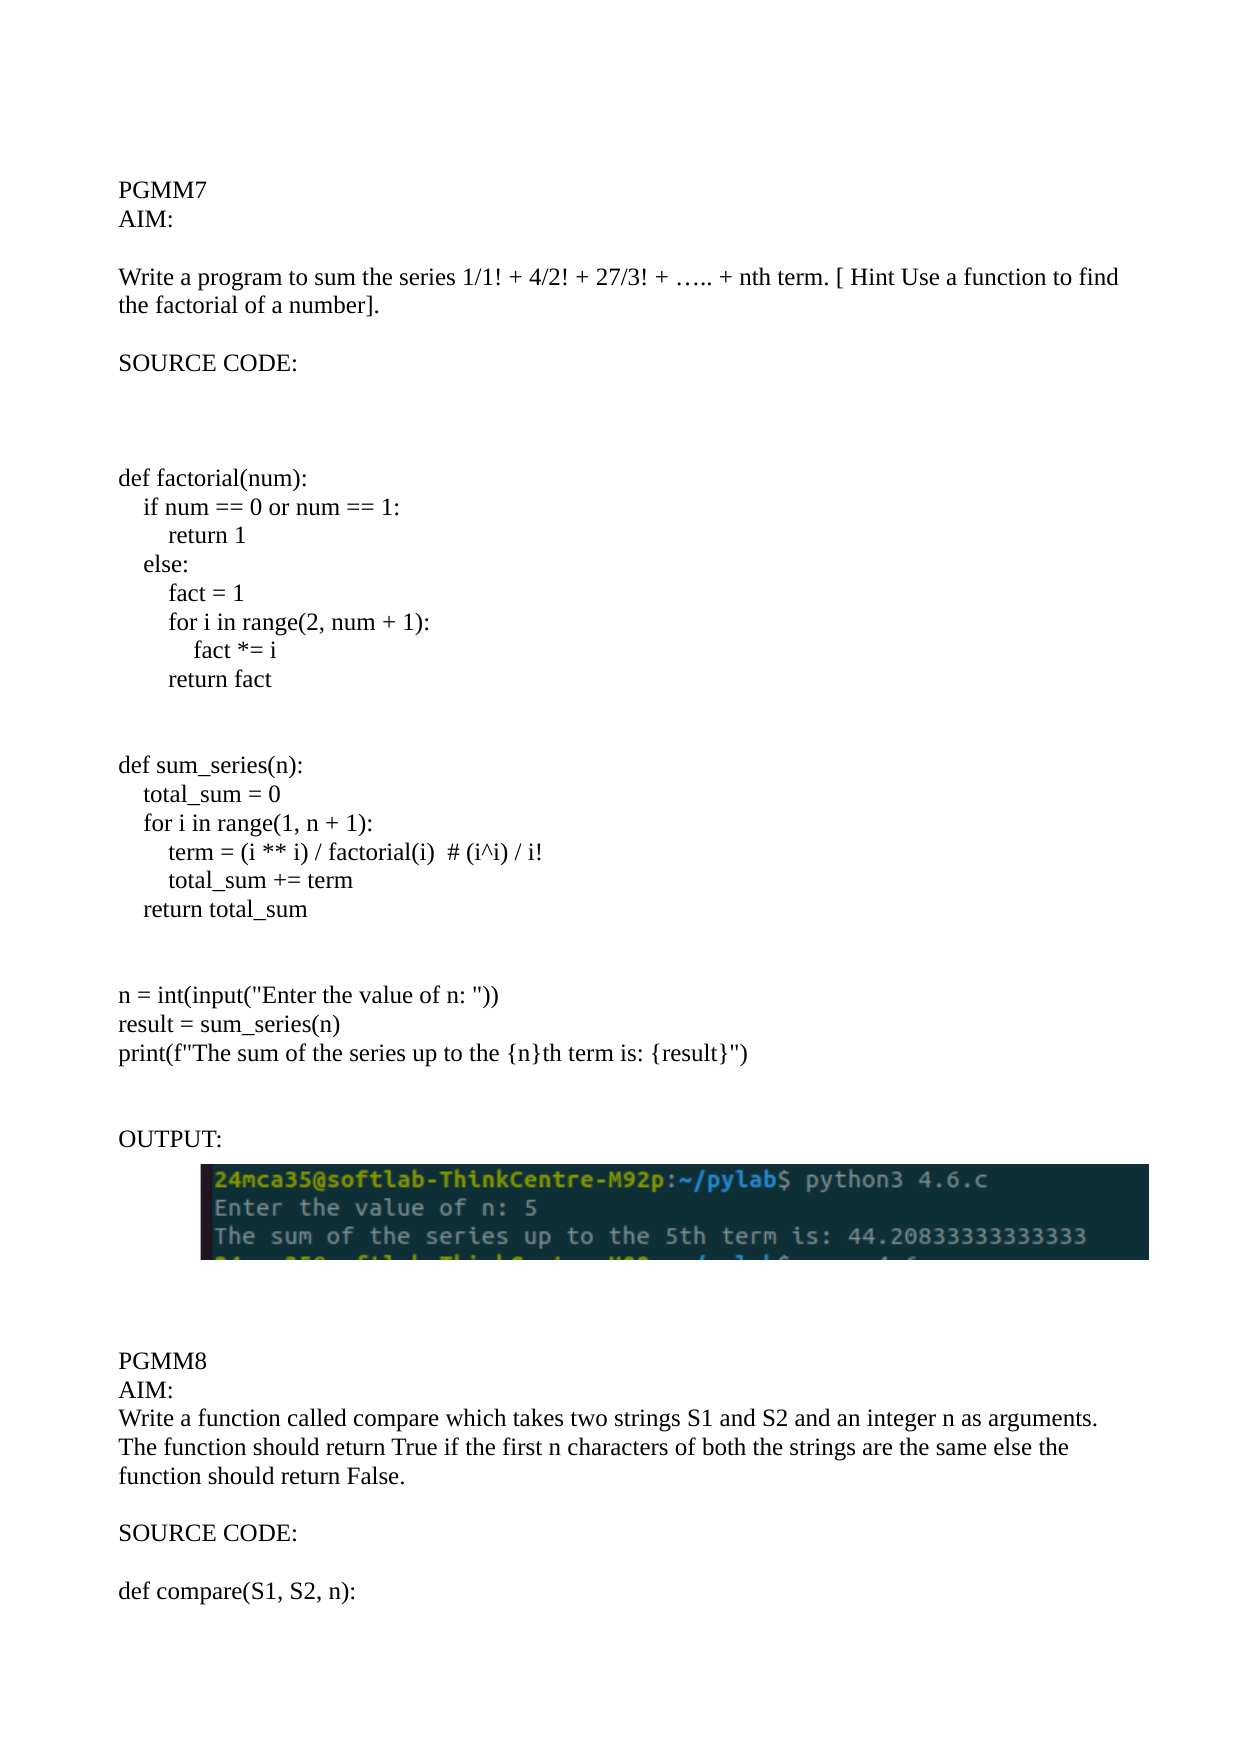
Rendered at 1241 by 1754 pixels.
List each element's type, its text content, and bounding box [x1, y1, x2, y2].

text for i in range(2, num + 1): [118, 607, 1122, 636]
text SOURCE CODE: [118, 348, 1122, 377]
text else: [118, 549, 1122, 578]
text term = (i ** i) / factorial(i) # (i^i) / i! [118, 837, 1122, 866]
text return total_sum [118, 894, 1122, 923]
text def compare(S1, S2, n): [118, 1576, 1122, 1605]
text Write a function called compare which takes two strings S1 and S2 and an integer n as arguments. The function should return True if the first n characters of both the strings are the same else the function should return False. [118, 1403, 1122, 1490]
text fact = 1 [118, 578, 1122, 607]
text AIM: [118, 204, 1122, 233]
text total_sum += term [118, 866, 1122, 894]
text n = int(input("Enter the value of n: ")) [118, 981, 1122, 1009]
text AIM: [118, 1375, 1122, 1403]
text return 1 [118, 521, 1122, 549]
text total_sum = 0 [118, 779, 1122, 808]
text result = sum_series(n) [118, 1009, 1122, 1038]
text for i in range(1, n + 1): [118, 808, 1122, 837]
text print(f"The sum of the series up to the {n}th term is: {result}") [118, 1038, 1122, 1067]
text fact *= i [118, 636, 1122, 664]
text return fact [118, 664, 1122, 693]
text def factorial(num): [118, 463, 1122, 492]
text SOURCE CODE: [118, 1518, 1122, 1547]
text PGMM7 [118, 176, 1122, 204]
text OUTPUT: [118, 1124, 1122, 1153]
text Write a program to sum the series 1/1! + 4/2! + 27/3! + ….. + nth term. [ Hint Use a function to find the factorial of a number]. [118, 262, 1122, 319]
picture [200, 1164, 1149, 1260]
text if num == 0 or num == 1: [118, 492, 1122, 521]
text PGMM8 [118, 1346, 1122, 1375]
text def sum_series(n): [118, 751, 1122, 779]
